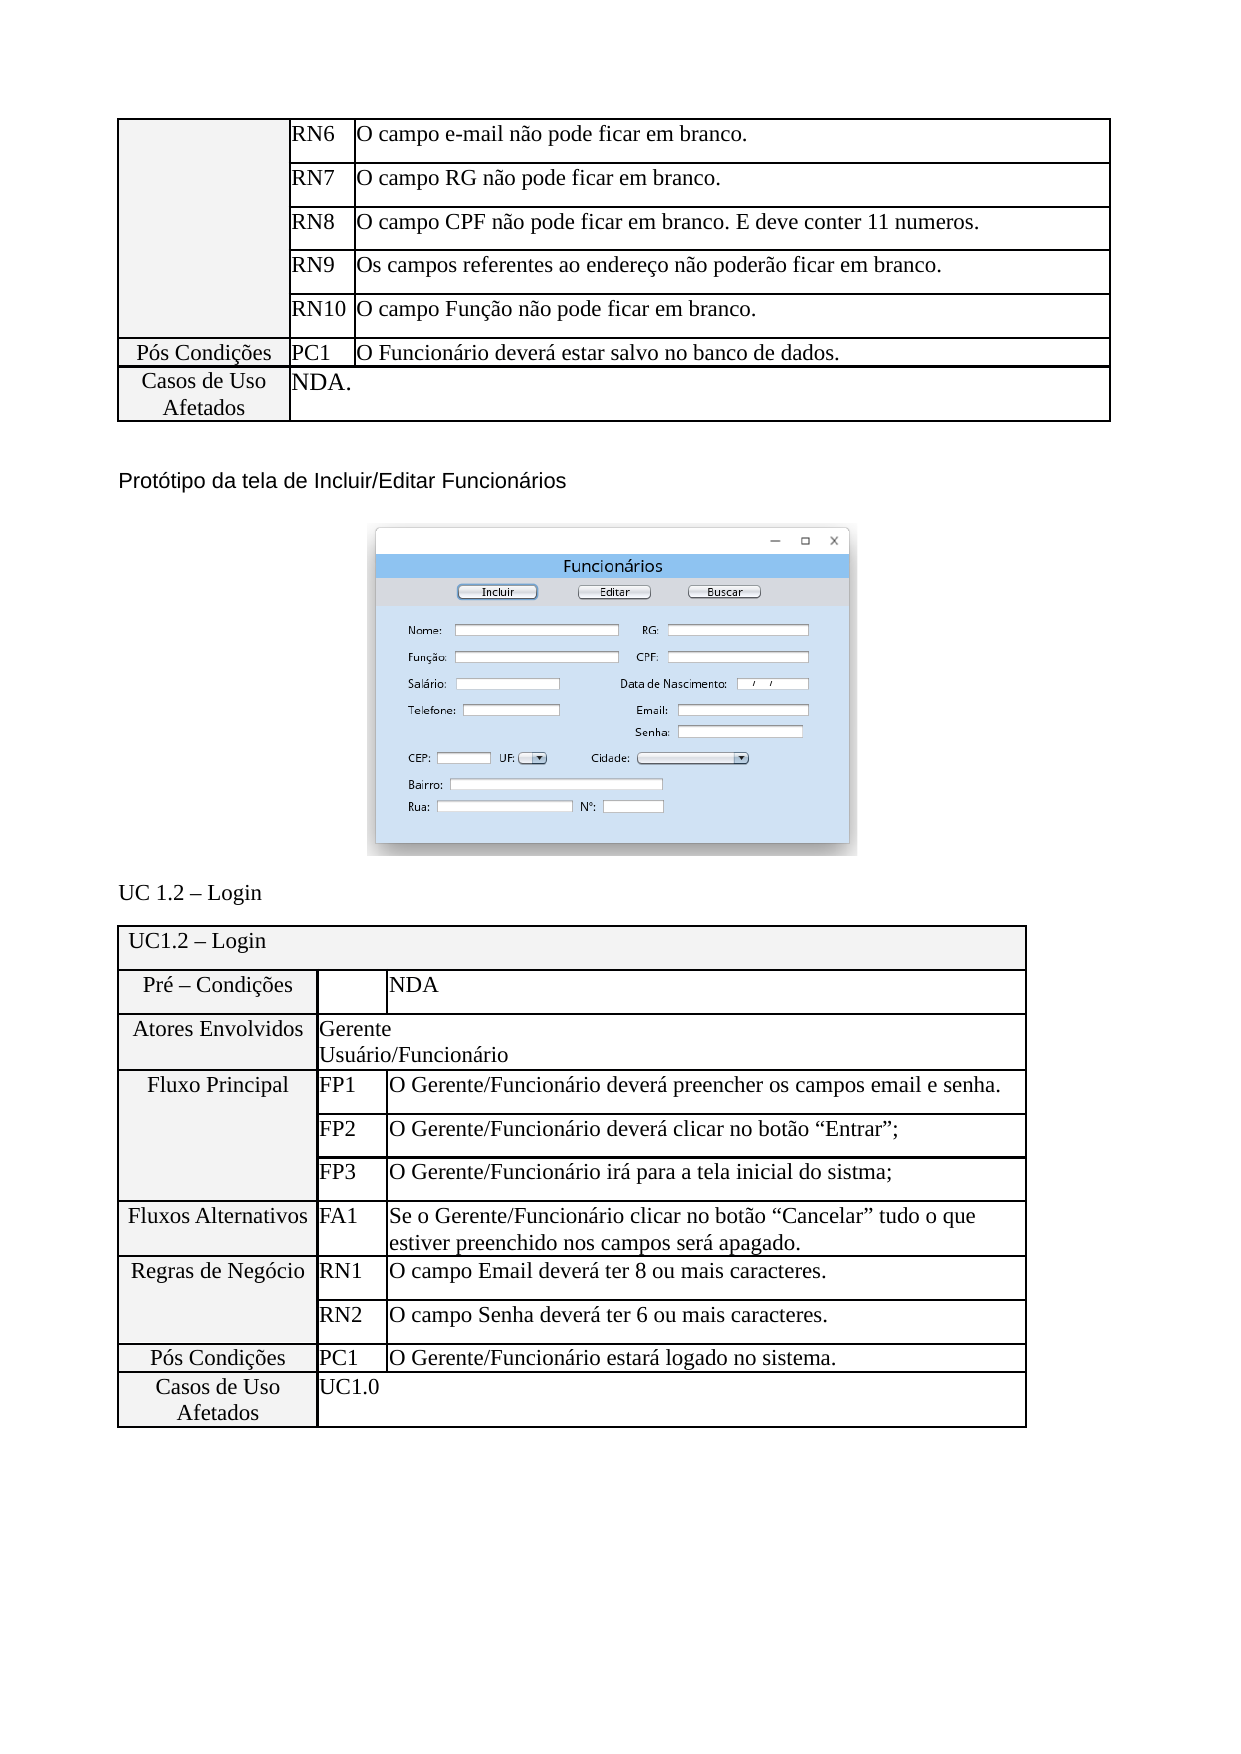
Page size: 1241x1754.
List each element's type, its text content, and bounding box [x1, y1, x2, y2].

table_cell O Gerente/Funcionário deverá clicar no botão “Entrar”; [388, 1115, 1025, 1156]
table_cell RN2 [319, 1301, 386, 1342]
table_cell FP3 [319, 1159, 386, 1200]
table_cell O Gerente/Funcionário irá para a tela inicial do sistma; [388, 1159, 1025, 1200]
table_cell O Gerente/Funcionário estará logado no sistema. [388, 1345, 1025, 1371]
table_cell Casos de Uso Afetados [119, 1373, 316, 1426]
table_cell PC1 [319, 1345, 386, 1371]
table_cell RN10 [291, 295, 354, 337]
table_cell FP2 [319, 1115, 386, 1156]
picture [367, 523, 858, 856]
table_cell O campo Senha deverá ter 6 ou mais caracteres. [388, 1301, 1025, 1342]
text UC 1.2 – Login [118, 879, 1122, 906]
table_cell UC1.0 [319, 1373, 1025, 1426]
table_cell Pós Condições [119, 1345, 316, 1371]
table_cell O campo Email deverá ter 8 ou mais caracteres. [388, 1257, 1025, 1299]
table_cell Fluxo Principal [119, 1071, 316, 1200]
table_cell Pré – Condições [119, 971, 316, 1013]
table_cell [319, 971, 386, 1013]
table_cell O Funcionário deverá estar salvo no banco de dados. [356, 339, 1109, 365]
table_cell Casos de Uso Afetados [119, 368, 289, 420]
table_cell RN9 [291, 251, 354, 293]
table_cell O campo Função não pode ficar em branco. [356, 295, 1109, 337]
table_cell NDA [388, 971, 1025, 1013]
table_cell Pós Condições [119, 339, 289, 365]
table_cell PC1 [291, 339, 354, 365]
table_cell Fluxos Alternativos [119, 1202, 316, 1255]
table_cell O campo e-mail não pode ficar em branco. [356, 120, 1109, 162]
table_cell RN1 [319, 1257, 386, 1299]
table_cell FA1 [319, 1202, 386, 1255]
table_cell O campo CPF não pode ficar em branco. E deve conter 11 numeros. [356, 208, 1109, 249]
table_cell Os campos referentes ao endereço não poderão ficar em branco. [356, 251, 1109, 293]
text Protótipo da tela de Incluir/Editar Funcionários [118, 468, 1122, 493]
table_cell [119, 120, 289, 337]
table_cell O Gerente/Funcionário deverá preencher os campos email e senha. [388, 1071, 1025, 1113]
table_cell FP1 [319, 1071, 386, 1113]
table_cell Regras de Negócio [119, 1257, 316, 1342]
table_header UC1.2 – Login [119, 927, 1025, 969]
table_cell Se o Gerente/Funcionário clicar no botão “Cancelar” tudo o que estiver preenchido nos campos será apagado. [388, 1202, 1025, 1255]
table_cell Gerente Usuário/Funcionário [319, 1015, 1025, 1069]
table_cell Atores Envolvidos [119, 1015, 316, 1069]
table_cell O campo RG não pode ficar em branco. [356, 164, 1109, 206]
table_cell NDA. [291, 368, 1109, 420]
table_cell RN6 [291, 120, 354, 162]
table_cell RN7 [291, 164, 354, 206]
table_cell RN8 [291, 208, 354, 249]
